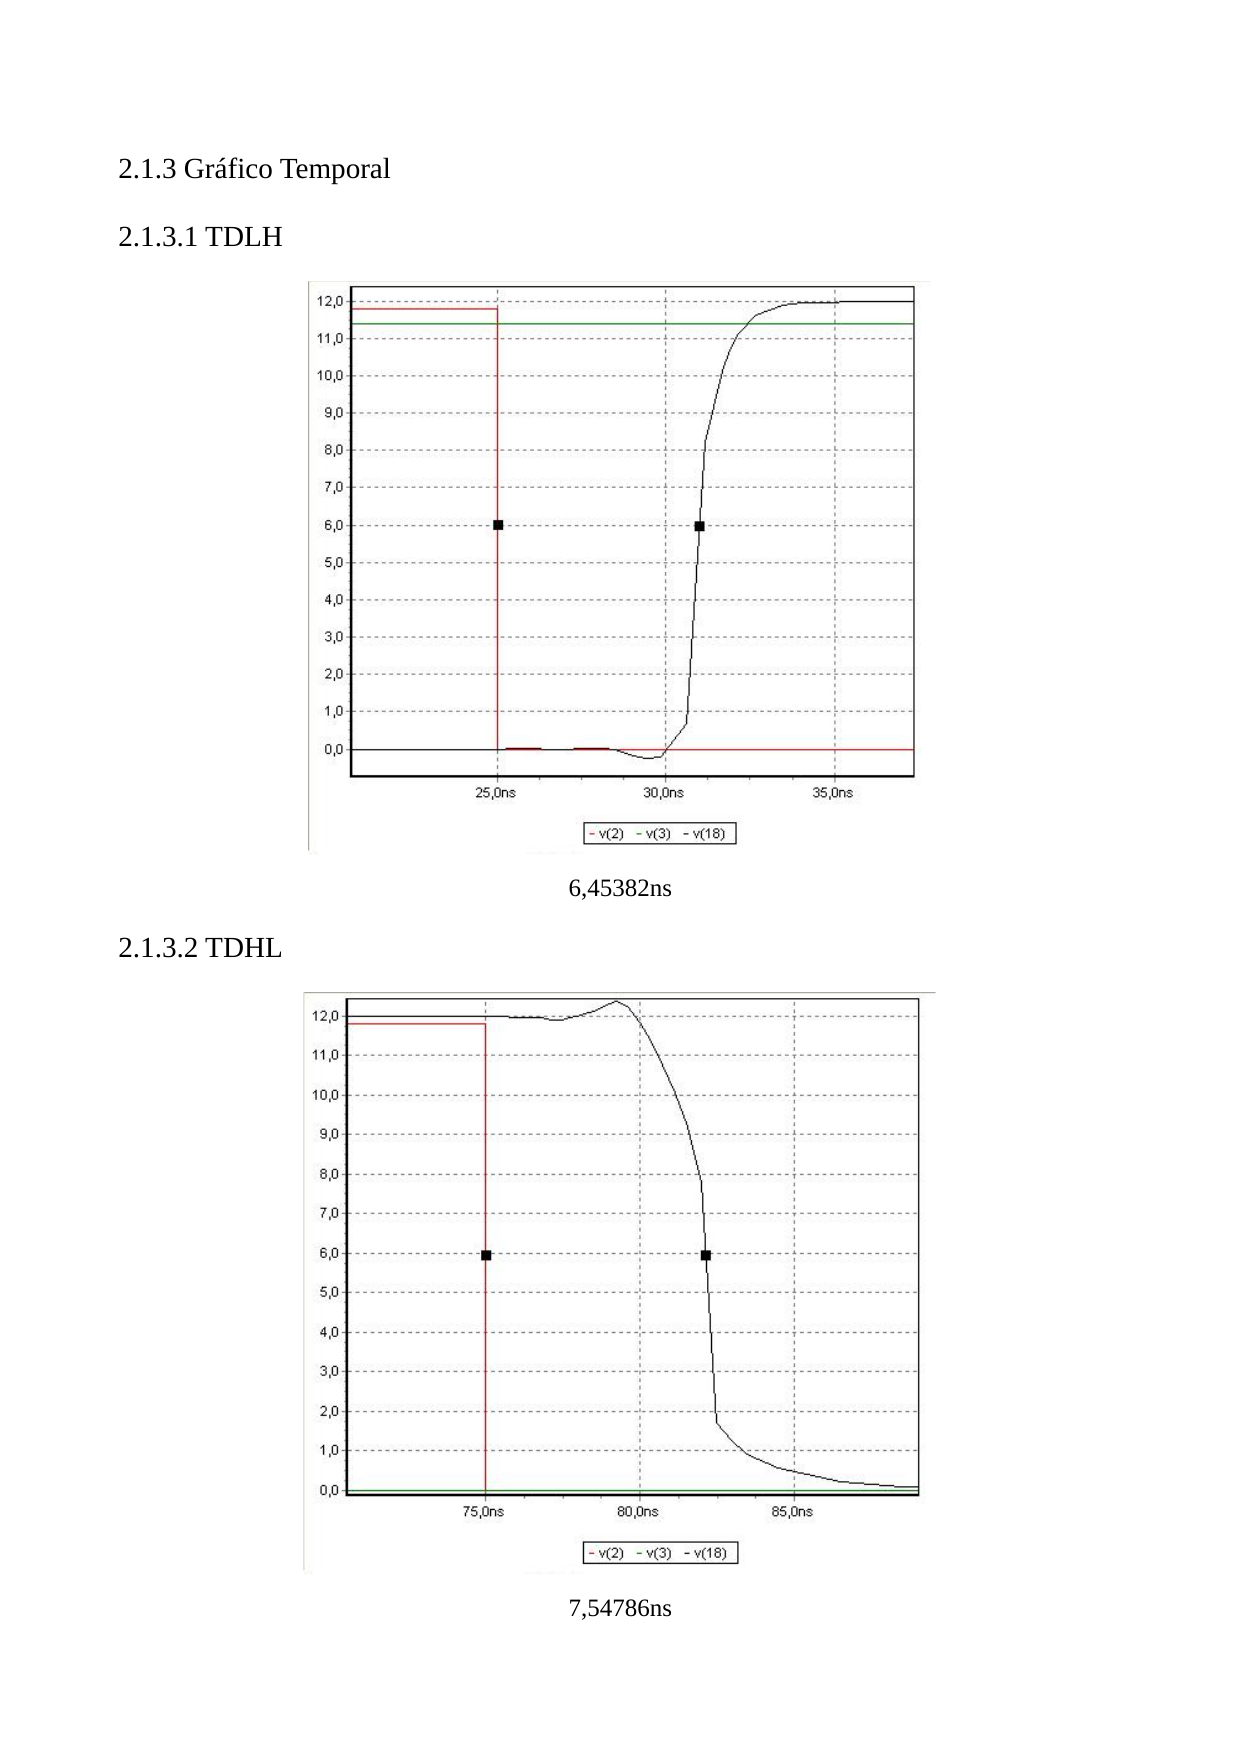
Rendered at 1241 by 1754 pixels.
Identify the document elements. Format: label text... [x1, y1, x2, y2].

text 7,54786ns [118, 993, 1122, 1622]
picture [303, 992, 937, 1593]
text 2.1.3.2 TDHL [118, 930, 1122, 964]
text 2.1.3 Gráfico Temporal [118, 152, 1122, 185]
text 2.1.3.1 TDLH [118, 219, 1122, 252]
picture [308, 281, 932, 873]
text 6,45382ns [118, 281, 1122, 902]
